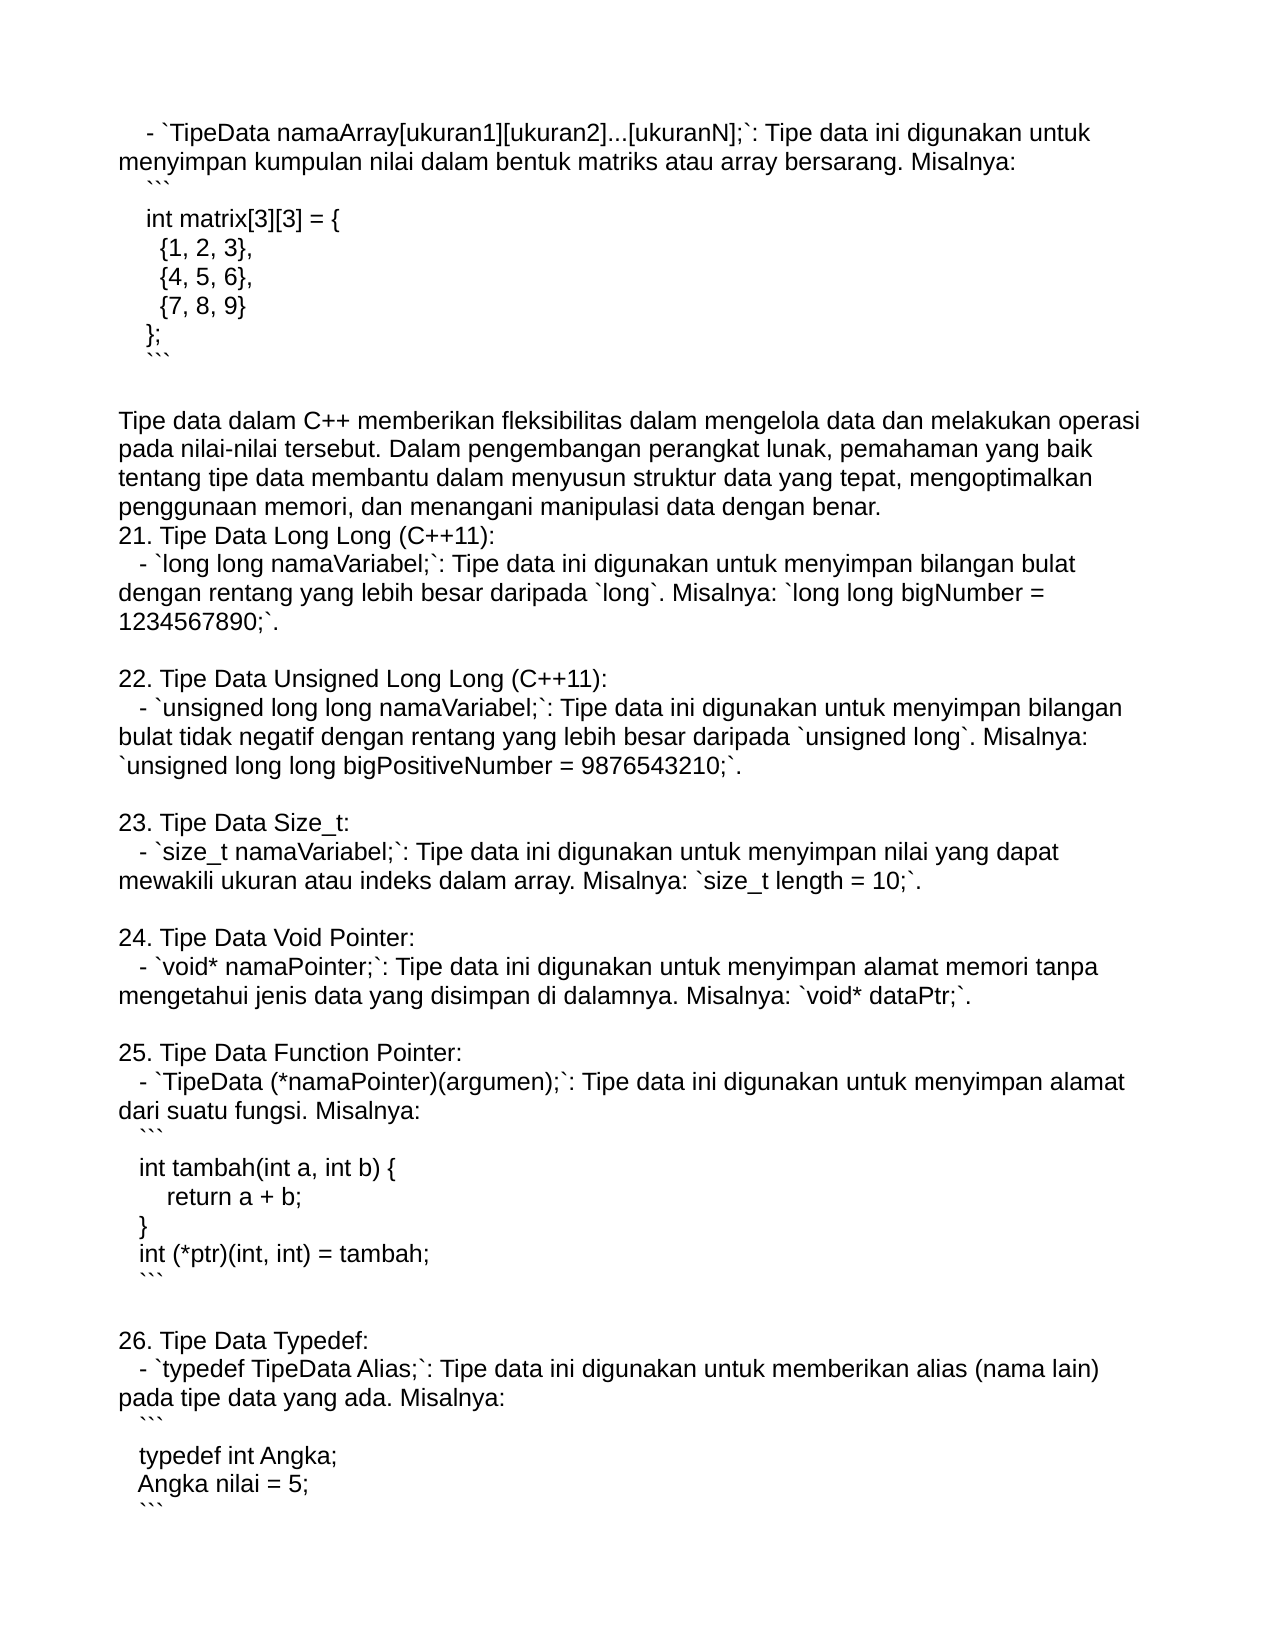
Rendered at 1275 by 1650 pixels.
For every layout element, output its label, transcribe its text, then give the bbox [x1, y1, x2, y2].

text 24. Tipe Data Void Pointer: [118, 923, 1157, 952]
text - `TipeData namaArray[ukuran1][ukuran2]...[ukuranN];`: Tipe data ini digunakan untuk menyimpan kumpulan nilai dalam bentuk matriks atau array bersarang. Misalnya: [118, 118, 1157, 176]
text int (*ptr)(int, int) = tambah; [118, 1239, 1157, 1268]
text Angka nilai = 5; [118, 1469, 1157, 1498]
text return a + b; [118, 1182, 1157, 1211]
text }; [118, 319, 1157, 348]
text 23. Tipe Data Size_t: [118, 808, 1157, 837]
text ``` [118, 176, 1157, 204]
text ``` [118, 1124, 1157, 1153]
text - `unsigned long long namaVariabel;`: Tipe data ini digunakan untuk menyimpan bilangan bulat tidak negatif dengan rentang yang lebih besar daripada `unsigned long`. Misalnya: `unsigned long long bigPositiveNumber = 9876543210;`. [118, 693, 1157, 779]
text ``` [118, 348, 1157, 377]
text int matrix[3][3] = { [118, 204, 1157, 233]
text 22. Tipe Data Unsigned Long Long (C++11): [118, 664, 1157, 693]
text 26. Tipe Data Typedef: [118, 1326, 1157, 1354]
text {7, 8, 9} [118, 291, 1157, 319]
text {4, 5, 6}, [118, 262, 1157, 291]
text } [118, 1211, 1157, 1239]
text ``` [118, 1498, 1157, 1527]
text ``` [118, 1268, 1157, 1297]
text typedef int Angka; [118, 1441, 1157, 1469]
text ``` [118, 1412, 1157, 1441]
text - `typedef TipeData Alias;`: Tipe data ini digunakan untuk memberikan alias (nama lain) pada tipe data yang ada. Misalnya: [118, 1354, 1157, 1412]
text - `size_t namaVariabel;`: Tipe data ini digunakan untuk menyimpan nilai yang dapat mewakili ukuran atau indeks dalam array. Misalnya: `size_t length = 10;`. [118, 837, 1157, 894]
text int tambah(int a, int b) { [118, 1153, 1157, 1182]
text Tipe data dalam C++ memberikan fleksibilitas dalam mengelola data dan melakukan operasi pada nilai-nilai tersebut. Dalam pengembangan perangkat lunak, pemahaman yang baik tentang tipe data membantu dalam menyusun struktur data yang tepat, mengoptimalkan penggunaan memori, dan menangani manipulasi data dengan benar. [118, 406, 1157, 521]
text - `void* namaPointer;`: Tipe data ini digunakan untuk menyimpan alamat memori tanpa mengetahui jenis data yang disimpan di dalamnya. Misalnya: `void* dataPtr;`. [118, 952, 1157, 1009]
text 25. Tipe Data Function Pointer: [118, 1038, 1157, 1067]
text - `long long namaVariabel;`: Tipe data ini digunakan untuk menyimpan bilangan bulat dengan rentang yang lebih besar daripada `long`. Misalnya: `long long bigNumber = 1234567890;`. [118, 549, 1157, 636]
text - `TipeData (*namaPointer)(argumen);`: Tipe data ini digunakan untuk menyimpan alamat dari suatu fungsi. Misalnya: [118, 1067, 1157, 1124]
text {1, 2, 3}, [118, 233, 1157, 262]
text 21. Tipe Data Long Long (C++11): [118, 521, 1157, 549]
